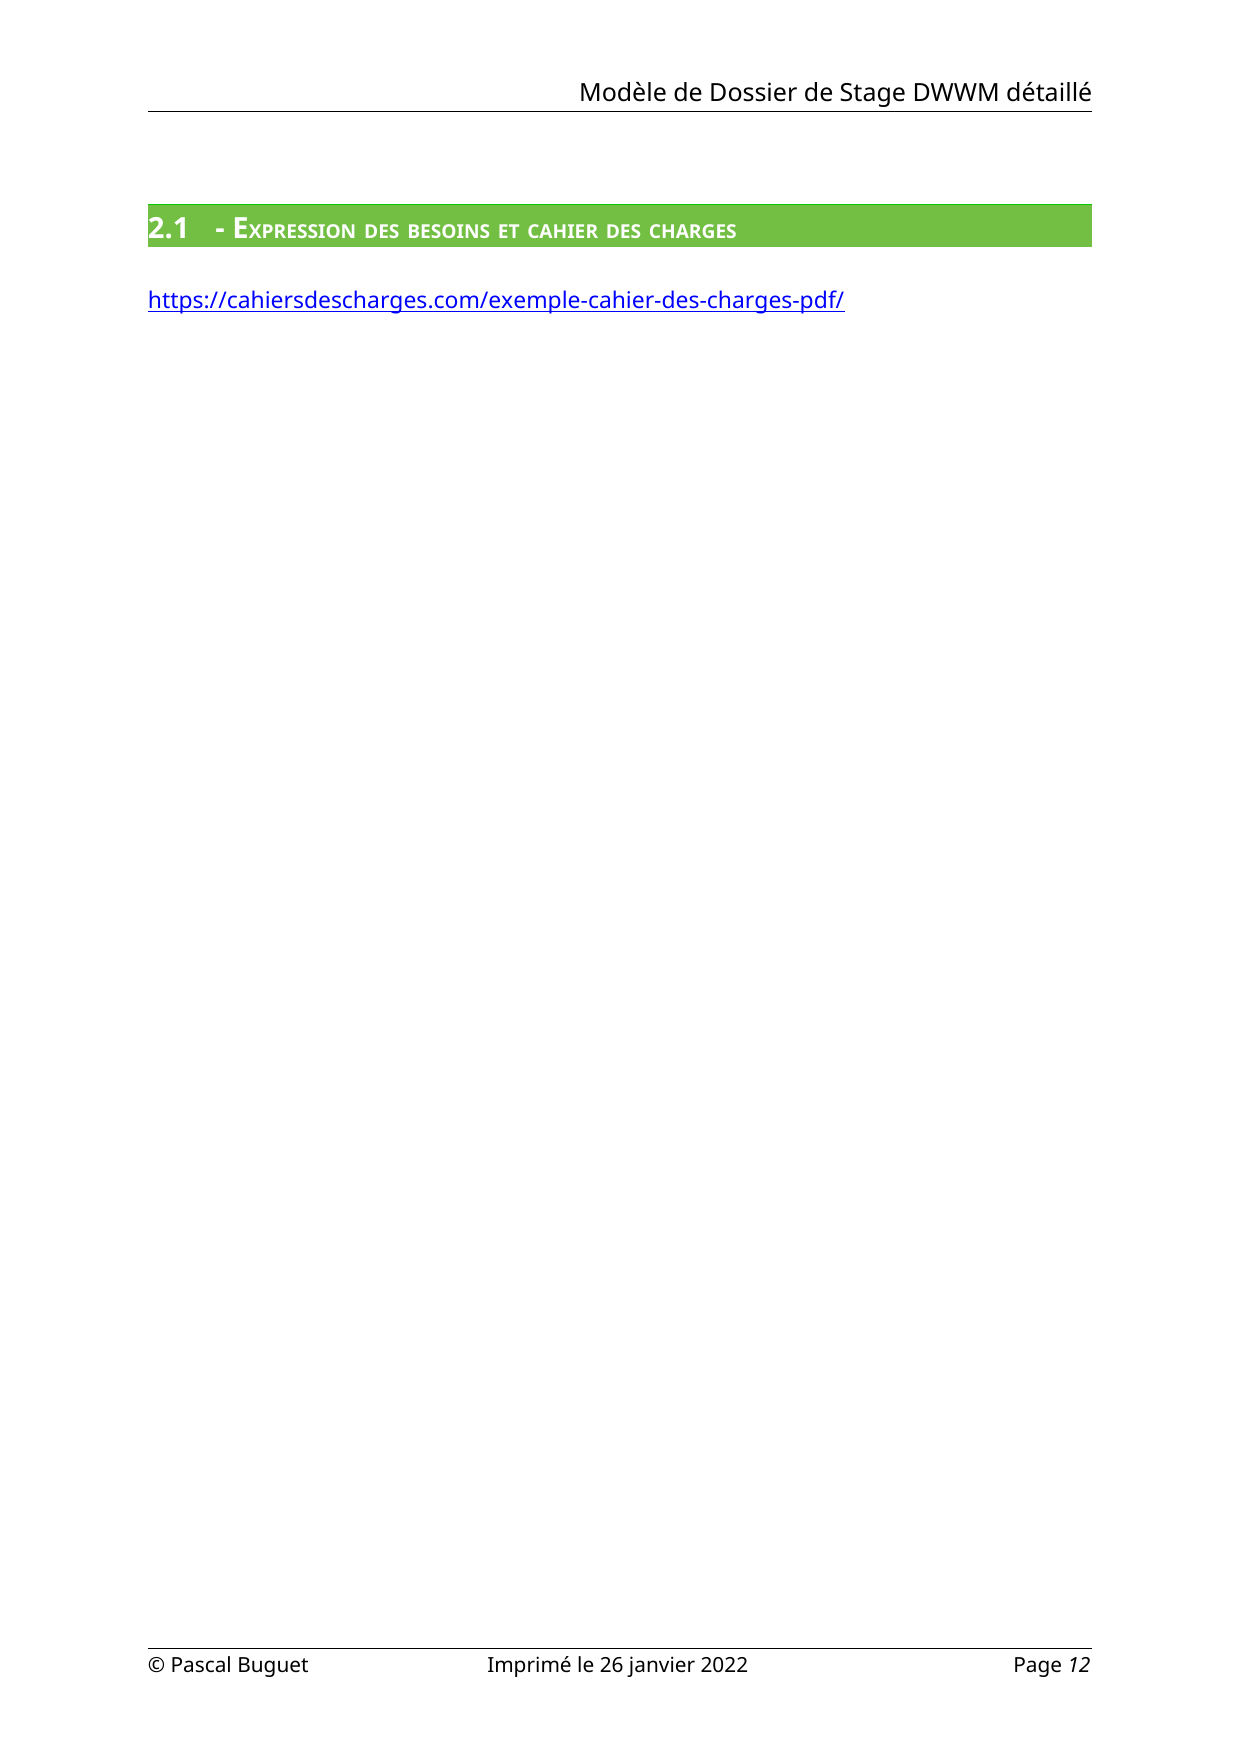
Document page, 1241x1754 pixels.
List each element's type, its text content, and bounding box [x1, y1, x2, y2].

subtitle - Expression des besoins et cahier des charges [148, 205, 1092, 247]
text https://cahiersdescharges.com/exemple-cahier-des-charges-pdf/ [148, 284, 1092, 316]
